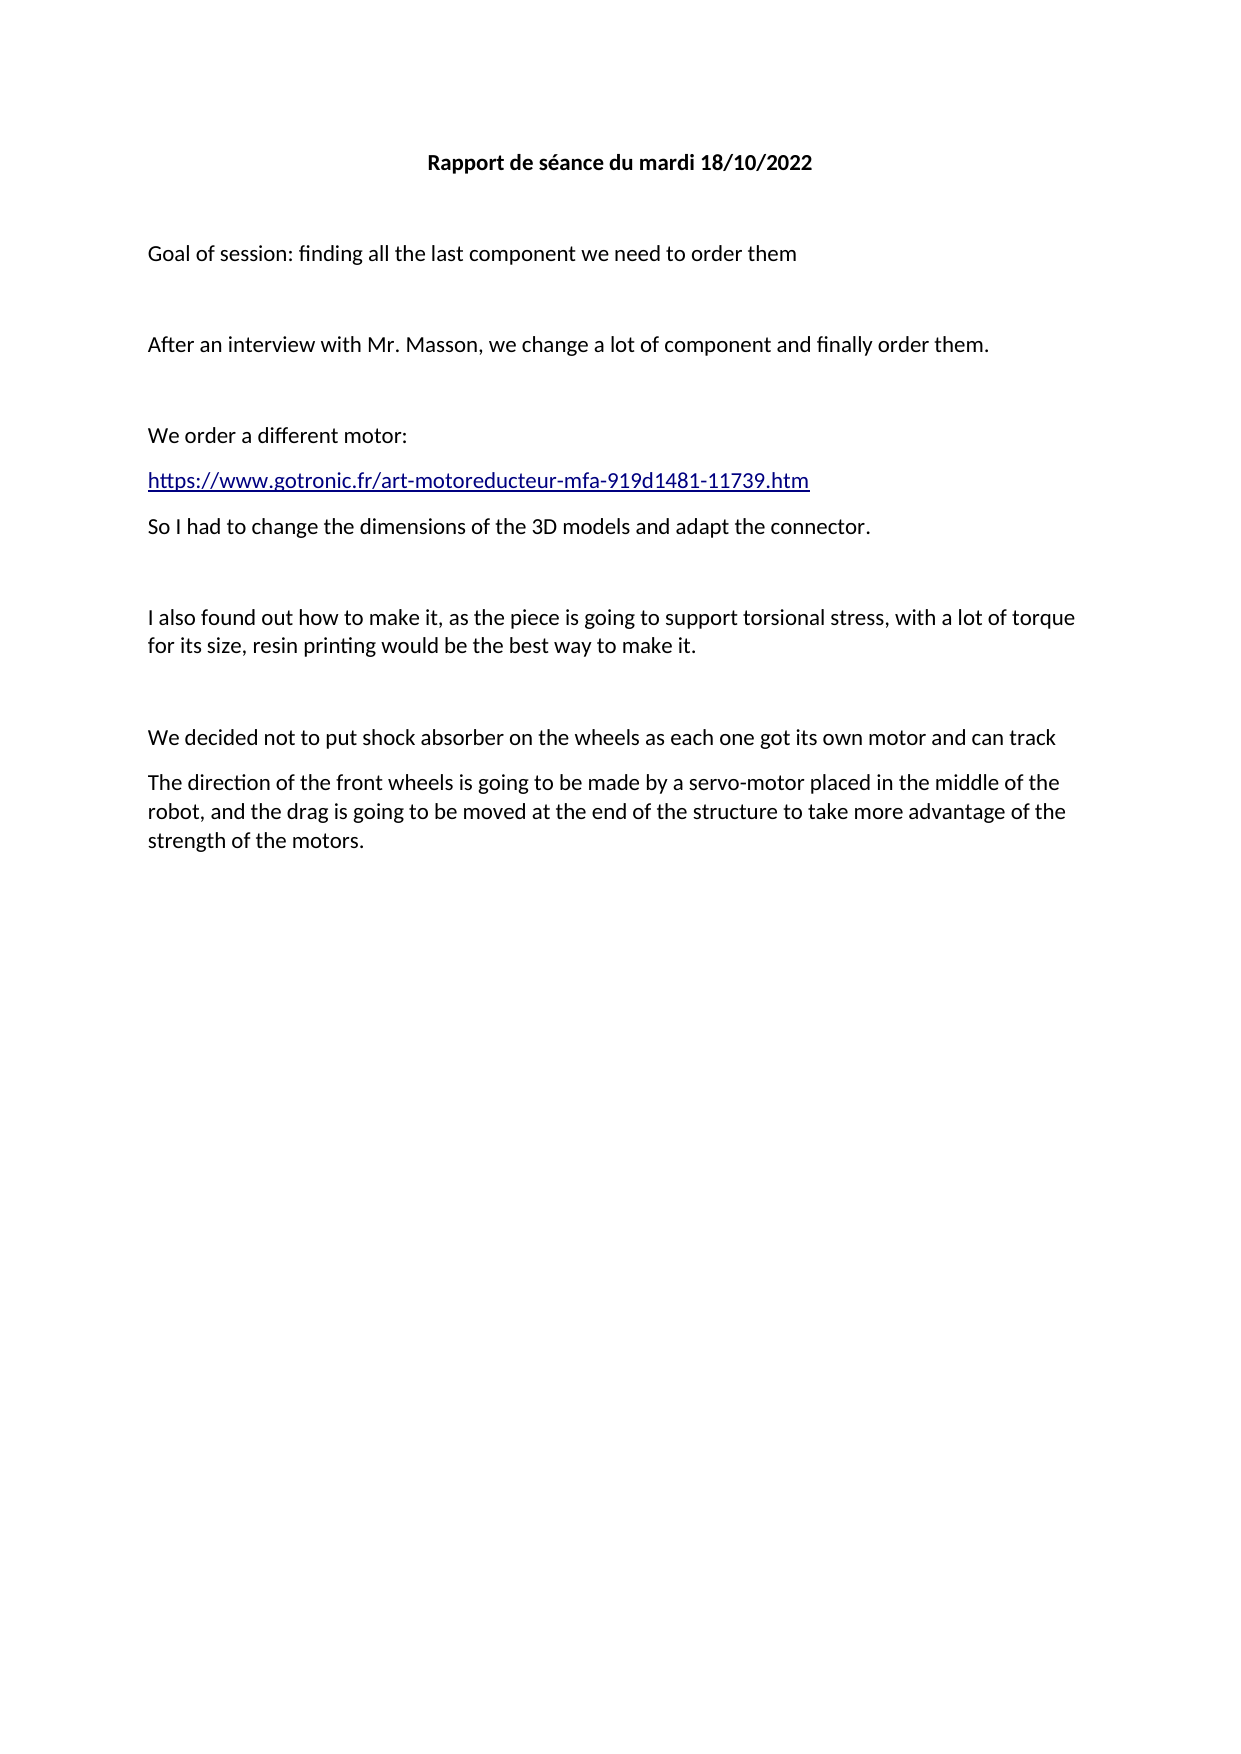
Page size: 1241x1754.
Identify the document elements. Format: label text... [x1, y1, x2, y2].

text Rapport de séance du mardi 18/10/2022 [148, 148, 1093, 176]
text The direction of the front wheels is going to be made by a servo-motor placed in the middle of the robot, and the drag is going to be moved at the end of the structure to take more advantage of the strength of the motors. [148, 768, 1093, 854]
text https://www.gotronic.fr/art-motoreducteur-mfa-919d1481-11739.htm [148, 466, 1093, 494]
text I also found out how to make it, as the piece is going to support torsional stress, with a lot of torque for its size, resin printing would be the best way to make it. [148, 603, 1093, 660]
text So I had to change the dimensions of the 3D models and adapt the connector. [148, 512, 1093, 540]
text Goal of session: finding all the last component we need to order them [148, 239, 1093, 267]
text After an interview with Mr. Masson, we change a lot of component and finally order them. [148, 330, 1093, 358]
text We decided not to put shock absorber on the wheels as each one got its own motor and can track [148, 723, 1093, 751]
text We order a different motor: [148, 421, 1093, 449]
